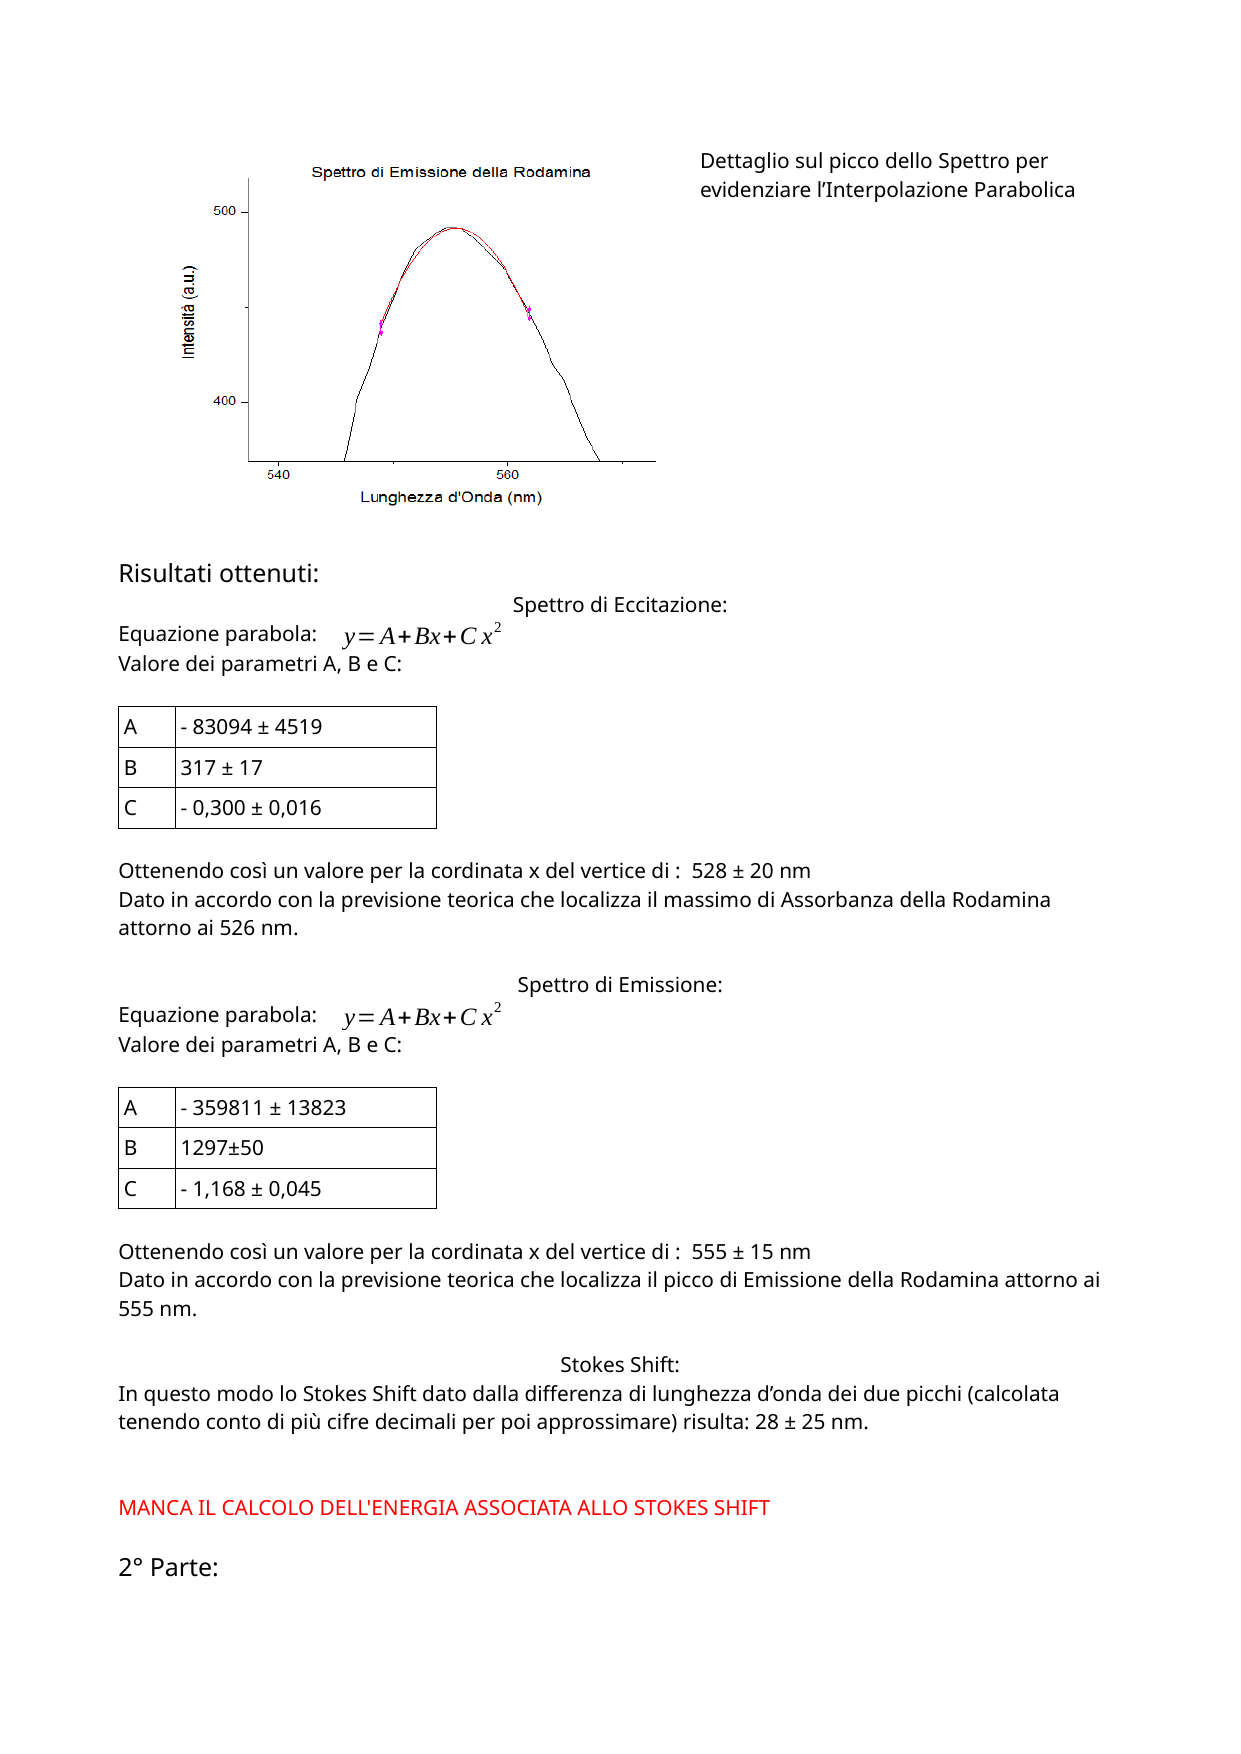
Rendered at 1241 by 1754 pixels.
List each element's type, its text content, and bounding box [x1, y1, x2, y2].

table_cell C [119, 788, 175, 827]
text Dato in accordo con la previsione teorica che localizza il massimo di Assorbanza della Rodamina attorno ai 526 nm. [118, 885, 1122, 942]
text In questo modo lo Stokes Shift dato dalla differenza di lunghezza d’onda dei due picchi (calcolata tenendo conto di più cifre decimali per poi approssimare) risulta: 28 ± 25 nm. [118, 1379, 1122, 1436]
table_cell 1297±50 [176, 1128, 436, 1167]
text Dato in accordo con la previsione teorica che localizza il picco di Emissione della Rodamina attorno ai 555 nm. [118, 1265, 1122, 1322]
text Dettaglio sul picco dello Spettro per evidenziare l’Interpolazione Parabolica [700, 147, 1122, 203]
table_header - 359811 ± 13823 [176, 1088, 436, 1127]
text Equazione parabola: [118, 998, 1122, 1030]
table_header A [119, 1088, 175, 1127]
text Spettro di Emissione: [118, 970, 1122, 998]
table_cell B [119, 1128, 175, 1167]
text Spettro di Eccitazione: [118, 590, 1122, 618]
table_header - 83094 ± 4519 [176, 707, 436, 747]
table_header A [119, 707, 175, 747]
table_cell - 0,300 ± 0,016 [176, 788, 436, 827]
text Valore dei parametri A, B e C: [118, 649, 1122, 678]
text Valore dei parametri A, B e C: [118, 1030, 1122, 1058]
table_cell 317 ± 17 [176, 748, 436, 787]
text Equazione parabola: [118, 618, 1122, 649]
text MANCA IL CALCOLO DELL'ENERGIA ASSOCIATA ALLO STOKES SHIFT [118, 1493, 1122, 1521]
text Ottenendo così un valore per la cordinata x del vertice di : 528 ± 20 nm [118, 856, 1122, 885]
text Ottenendo così un valore per la cordinata x del vertice di : 555 ± 15 nm [118, 1237, 1122, 1265]
table_cell B [119, 748, 175, 787]
table_cell C [119, 1169, 175, 1208]
picture [162, 135, 700, 515]
text 2° Parte: [118, 1549, 1122, 1584]
table_cell - 1,168 ± 0,045 [176, 1169, 436, 1208]
text Stokes Shift: [118, 1351, 1122, 1379]
text Risultati ottenuti: [118, 556, 1122, 590]
text [118, 147, 162, 203]
